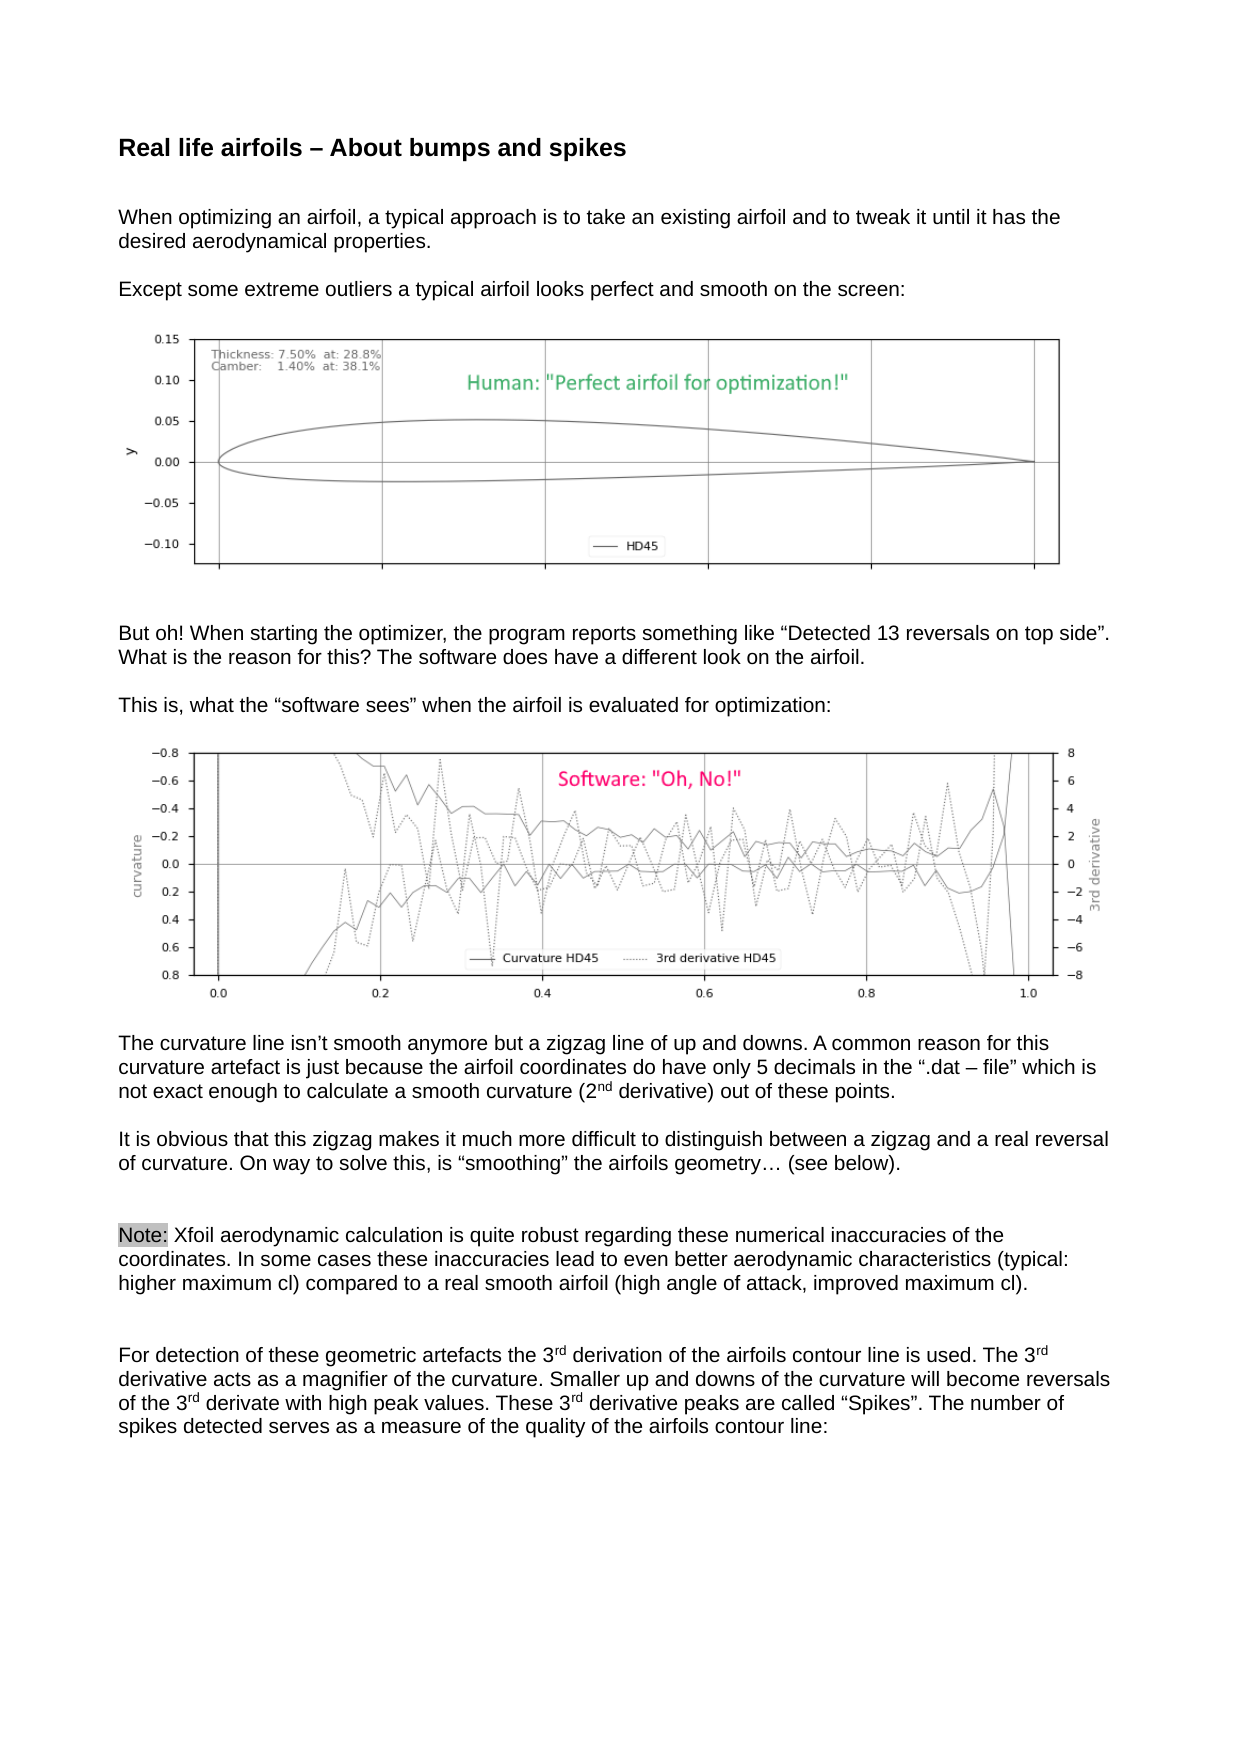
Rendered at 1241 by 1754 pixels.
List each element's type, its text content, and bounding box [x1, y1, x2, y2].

text When optimizing an airfoil, a typical approach is to take an existing airfoil and to tweak it until it has the desired aerodynamical properties. [118, 205, 1122, 253]
text The curvature line isn’t smooth anymore but a zigzag line of up and downs. A common reason for this curvature artefact is just because the airfoil coordinates do have only 5 decimals in the “.dat – file” which is not exact enough to calculate a smooth curvature (2nd derivative) out of these points. [118, 1031, 1122, 1103]
text But oh! When starting the optimizer, the program reports something like “Detected 13 reversals on top side”. [118, 621, 1122, 645]
subtitle Real life airfoils – About bumps and spikes [118, 133, 1122, 161]
text Note: Xfoil aerodynamic calculation is quite robust regarding these numerical inaccuracies of the coordinates. In some cases these inaccuracies lead to even better aerodynamic characteristics (typical: higher maximum cl) compared to a real smooth airfoil (high angle of attack, improved maximum cl). [118, 1223, 1122, 1294]
text For detection of these geometric artefacts the 3rd derivation of the airfoils contour line is used. The 3rd derivative acts as a magnifier of the curvature. Smaller up and downs of the curvature will become reversals of the 3rd derivate with high peak values. These 3rd derivative peaks are called “Spikes”. The number of spikes detected serves as a measure of the quality of the airfoils contour line: [118, 1342, 1122, 1438]
text Except some extreme outliers a typical airfoil looks perfect and smooth on the screen: [118, 277, 1122, 301]
text What is the reason for this? The software does have a different look on the airfoil. [118, 645, 1122, 669]
text This is, what the “software sees” when the airfoil is evaluated for optimization: [118, 693, 1122, 717]
text It is obvious that this zigzag makes it much more difficult to distinguish between a zigzag and a real reversal of curvature. On way to solve this, is “smoothing” the airfoils geometry… (see below). [118, 1127, 1122, 1175]
